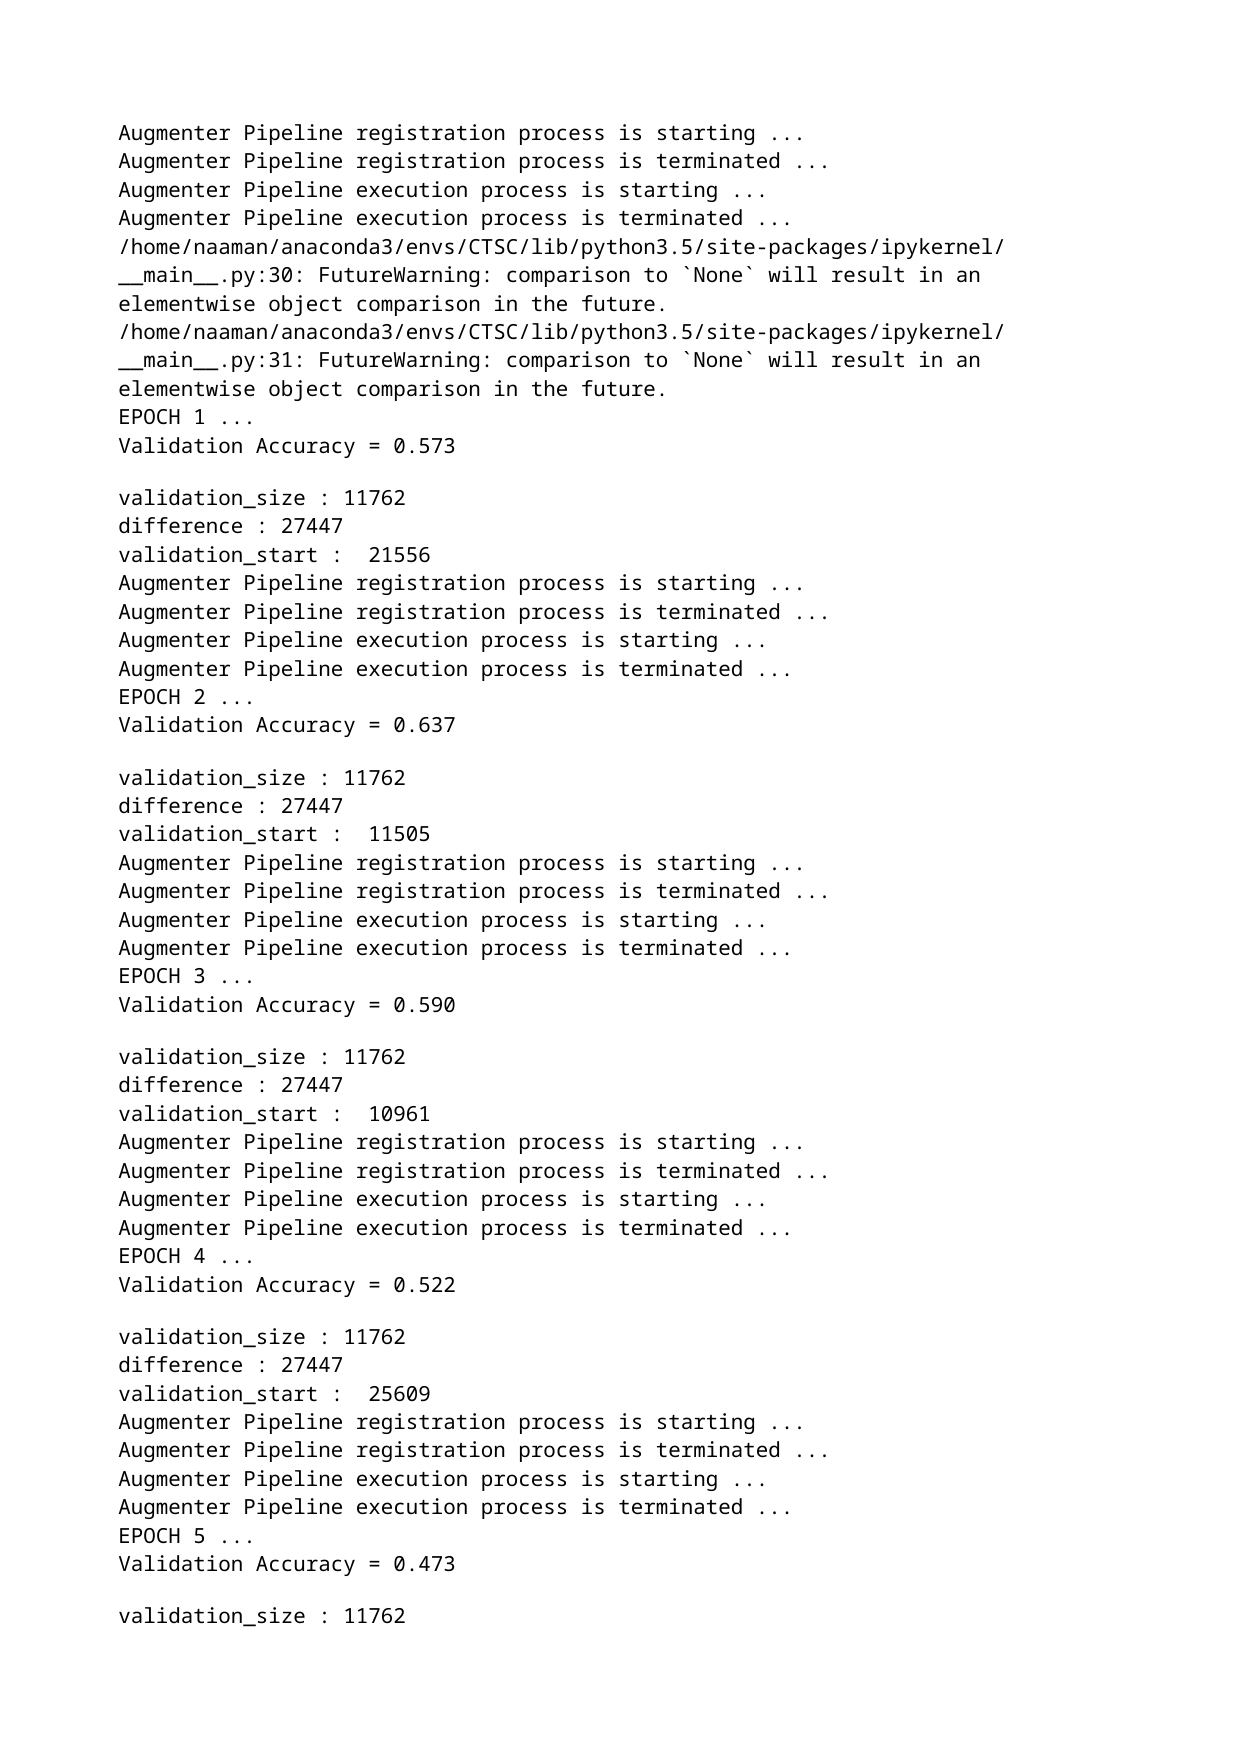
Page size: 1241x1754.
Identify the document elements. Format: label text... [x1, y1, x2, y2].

text Validation Accuracy = 0.473 [118, 1549, 1122, 1578]
text Augmenter Pipeline registration process is starting ... [118, 568, 1122, 597]
text Augmenter Pipeline execution process is terminated ... [118, 203, 1122, 232]
text validation_start : 21556 [118, 540, 1122, 568]
text difference : 27447 [118, 1071, 1122, 1099]
text validation_size : 11762 [118, 1042, 1122, 1071]
text Augmenter Pipeline execution process is terminated ... [118, 933, 1122, 962]
text Augmenter Pipeline execution process is terminated ... [118, 654, 1122, 682]
text Validation Accuracy = 0.590 [118, 990, 1122, 1018]
text Validation Accuracy = 0.522 [118, 1270, 1122, 1298]
text EPOCH 3 ... [118, 962, 1122, 990]
text EPOCH 5 ... [118, 1521, 1122, 1549]
text Augmenter Pipeline registration process is starting ... [118, 1407, 1122, 1436]
text validation_size : 11762 [118, 763, 1122, 791]
text Augmenter Pipeline registration process is terminated ... [118, 597, 1122, 625]
text Augmenter Pipeline execution process is terminated ... [118, 1213, 1122, 1241]
text Augmenter Pipeline registration process is starting ... [118, 1127, 1122, 1156]
text EPOCH 1 ... [118, 402, 1122, 431]
text Augmenter Pipeline execution process is starting ... [118, 905, 1122, 933]
text Augmenter Pipeline execution process is terminated ... [118, 1492, 1122, 1521]
text Augmenter Pipeline registration process is terminated ... [118, 1436, 1122, 1464]
text Augmenter Pipeline registration process is terminated ... [118, 1156, 1122, 1184]
text Augmenter Pipeline execution process is starting ... [118, 175, 1122, 203]
text /home/naaman/anaconda3/envs/CTSC/lib/python3.5/site-packages/ipykernel/__main__.py:30: FutureWarning: comparison to `None` will result in an elementwise object comparison in the future. [118, 232, 1122, 317]
text validation_size : 11762 [118, 483, 1122, 511]
text Augmenter Pipeline registration process is terminated ... [118, 147, 1122, 175]
text difference : 27447 [118, 1350, 1122, 1379]
text Augmenter Pipeline registration process is terminated ... [118, 876, 1122, 905]
text Augmenter Pipeline execution process is starting ... [118, 1184, 1122, 1213]
text EPOCH 2 ... [118, 682, 1122, 711]
text EPOCH 4 ... [118, 1241, 1122, 1270]
text validation_size : 11762 [118, 1322, 1122, 1350]
text /home/naaman/anaconda3/envs/CTSC/lib/python3.5/site-packages/ipykernel/__main__.py:31: FutureWarning: comparison to `None` will result in an elementwise object comparison in the future. [118, 317, 1122, 402]
text validation_start : 10961 [118, 1099, 1122, 1127]
text Validation Accuracy = 0.637 [118, 711, 1122, 739]
text validation_start : 11505 [118, 819, 1122, 848]
text Augmenter Pipeline registration process is starting ... [118, 848, 1122, 876]
text validation_size : 11762 [118, 1601, 1122, 1630]
text Augmenter Pipeline registration process is starting ... [118, 118, 1122, 147]
text validation_start : 25609 [118, 1379, 1122, 1407]
text difference : 27447 [118, 791, 1122, 819]
text Augmenter Pipeline execution process is starting ... [118, 1464, 1122, 1492]
text Validation Accuracy = 0.573 [118, 431, 1122, 459]
text Augmenter Pipeline execution process is starting ... [118, 625, 1122, 654]
text difference : 27447 [118, 511, 1122, 540]
